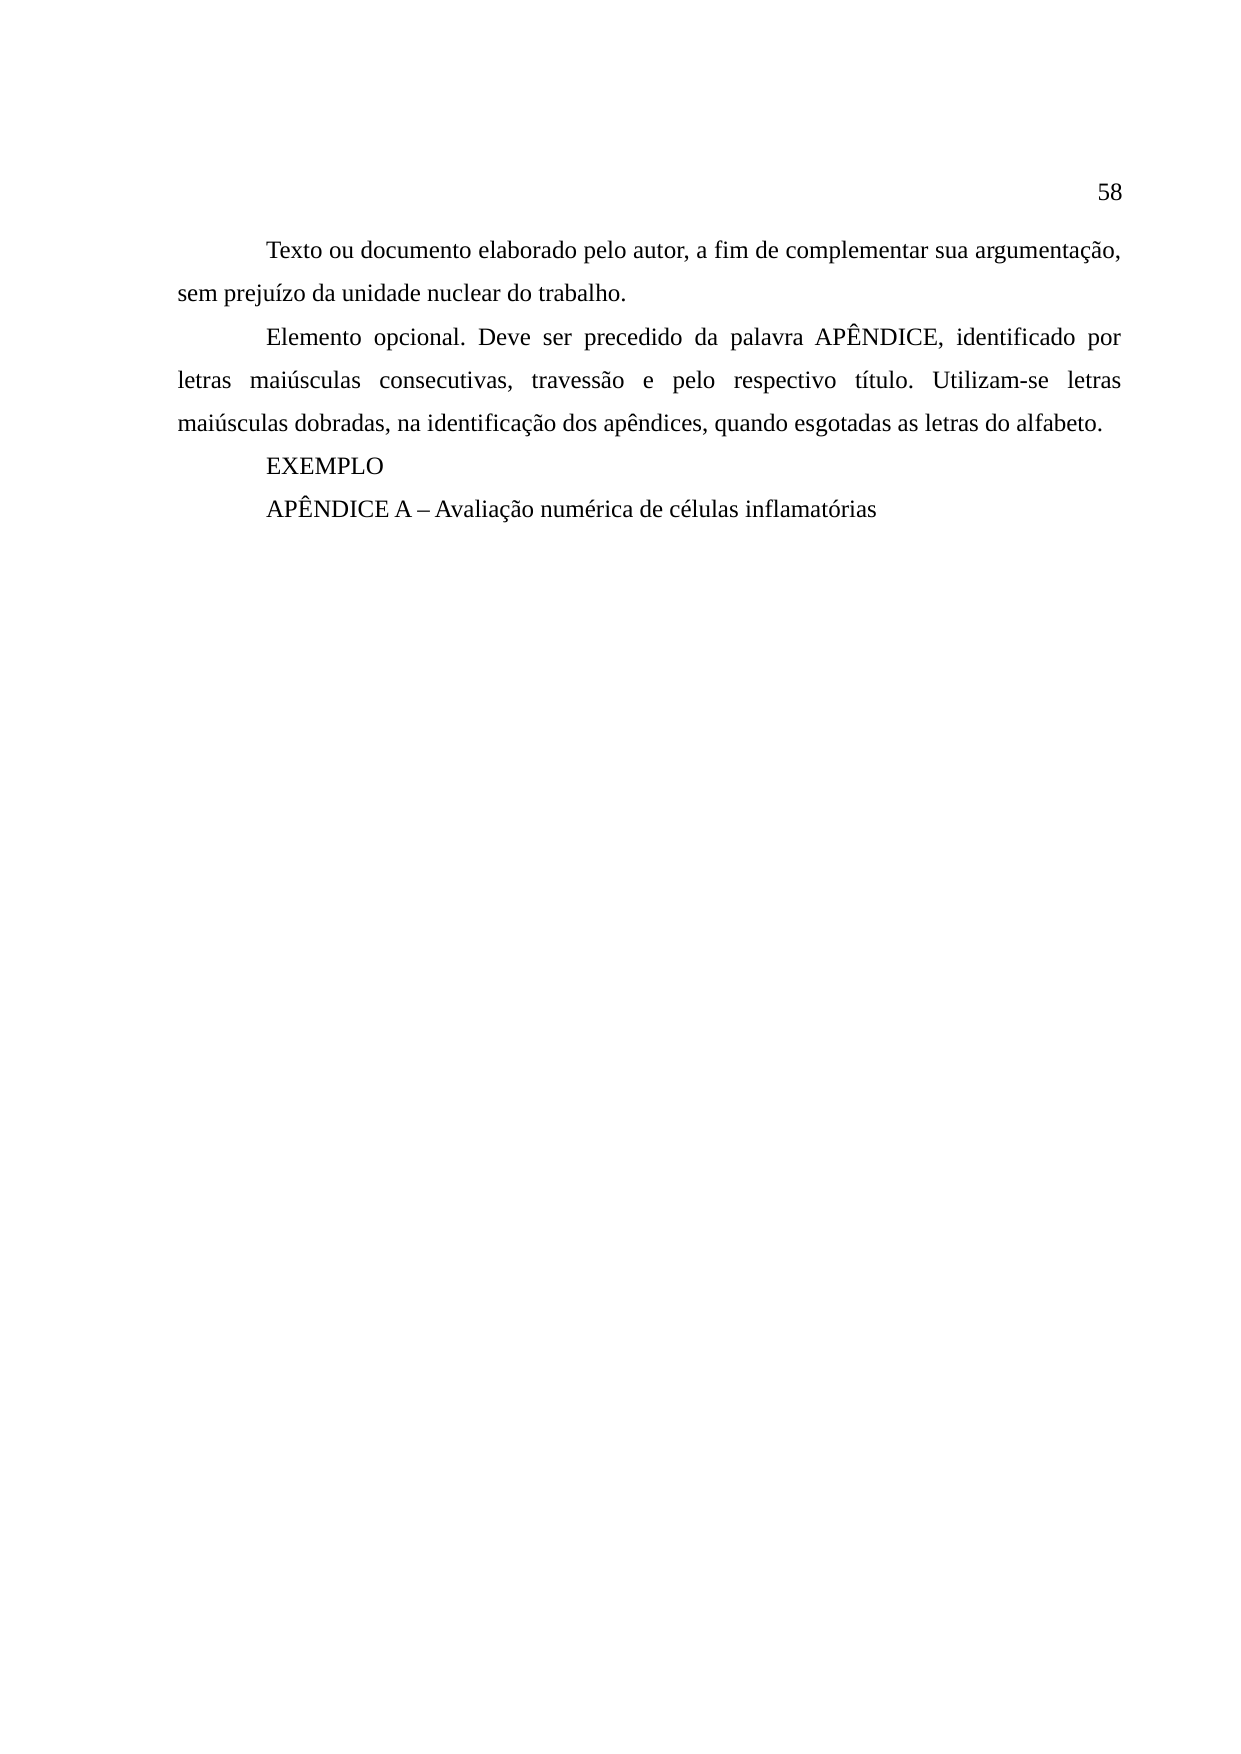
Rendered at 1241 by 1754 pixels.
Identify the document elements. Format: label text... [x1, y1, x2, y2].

text APÊNDICE A – Avaliação numérica de células inflamatórias [177, 494, 1122, 523]
text EXEMPLO [177, 451, 1122, 480]
text Texto ou documento elaborado pelo autor, a fim de complementar sua argumentação, sem prejuízo da unidade nuclear do trabalho. [177, 235, 1122, 307]
text Elemento opcional. Deve ser precedido da palavra APÊNDICE, identificado por letras maiúsculas consecutivas, travessão e pelo respectivo título. Utilizam-se letras maiúsculas dobradas, na identificação dos apêndices, quando esgotadas as letras do alfabeto. [177, 322, 1122, 437]
